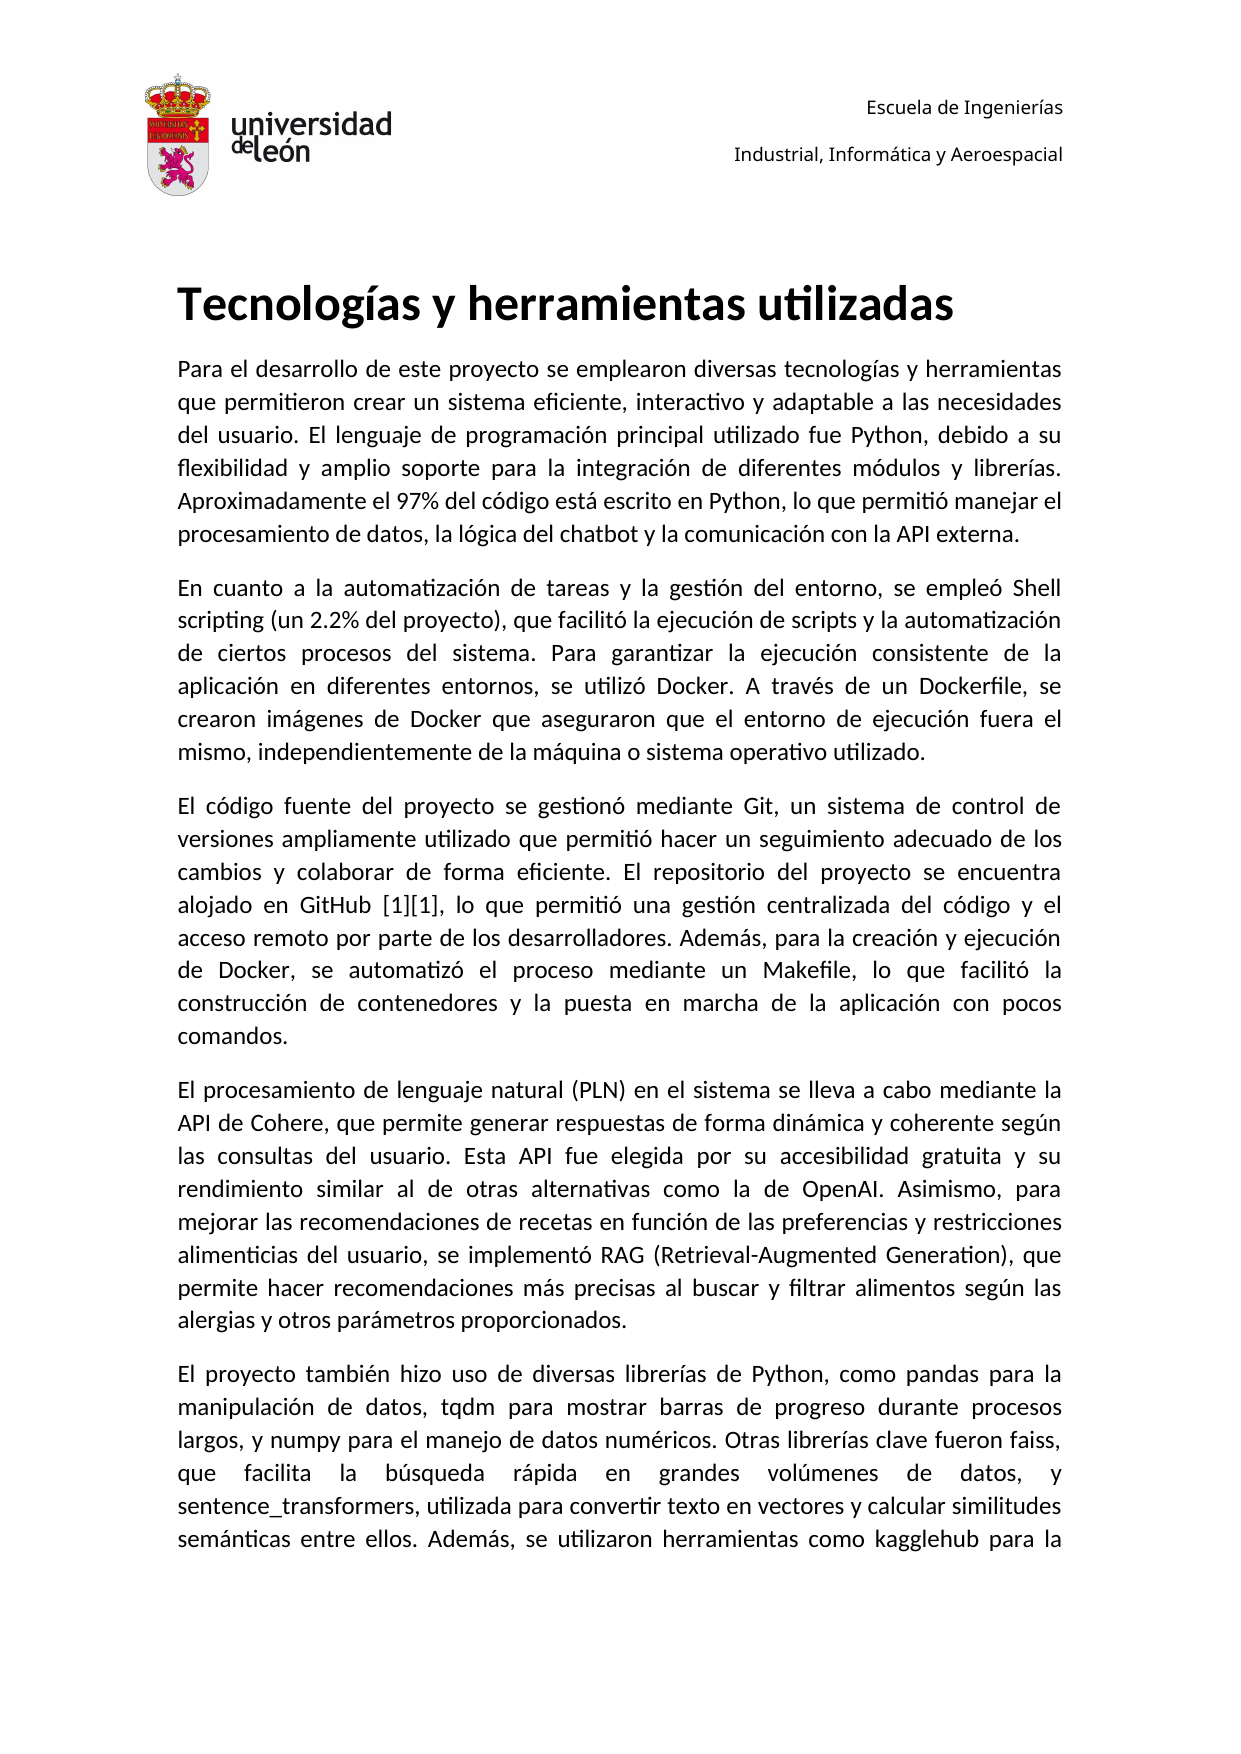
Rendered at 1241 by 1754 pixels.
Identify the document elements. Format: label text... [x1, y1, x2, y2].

text En cuanto a la automatización de tareas y la gestión del entorno, se empleó Shell scripting (un 2.2% del proyecto), que facilitó la ejecución de scripts y la automatización de ciertos procesos del sistema. Para garantizar la ejecución consistente de la aplicación en diferentes entornos, se utilizó Docker. A través de un Dockerfile, se crearon imágenes de Docker que aseguraron que el entorno de ejecución fuera el mismo, independientemente de la máquina o sistema operativo utilizado. [177, 572, 1063, 767]
text Para el desarrollo de este proyecto se emplearon diversas tecnologías y herramientas que permitieron crear un sistema eficiente, interactivo y adaptable a las necesidades del usuario. El lenguaje de programación principal utilizado fue Python, debido a su flexibilidad y amplio soporte para la integración de diferentes módulos y librerías. Aproximadamente el 97% del código está escrito en Python, lo que permitió manejar el procesamiento de datos, la lógica del chatbot y la comunicación con la API externa. [177, 353, 1063, 548]
subtitle Tecnologías y herramientas utilizadas [177, 272, 1063, 333]
picture [144, 73, 392, 197]
text El proyecto también hizo uso de diversas librerías de Python, como pandas para la manipulación de datos, tqdm para mostrar barras de progreso durante procesos largos, y numpy para el manejo de datos numéricos. Otras librerías clave fueron faiss, que facilita la búsqueda rápida en grandes volúmenes de datos, y sentence_transformers, utilizada para convertir texto en vectores y calcular similitudes semánticas entre ellos. Además, se utilizaron herramientas como kagglehub para la [177, 1358, 1063, 1553]
text El código fuente del proyecto se gestionó mediante Git, un sistema de control de versiones ampliamente utilizado que permitió hacer un seguimiento adecuado de los cambios y colaborar de forma eficiente. El repositorio del proyecto se encuentra alojado en GitHub [1][1], lo que permitió una gestión centralizada del código y el acceso remoto por parte de los desarrolladores. Además, para la creación y ejecución de Docker, se automatizó el proceso mediante un Makefile, lo que facilitó la construcción de contenedores y la puesta en marcha de la aplicación con pocos comandos. [177, 790, 1063, 1051]
text El procesamiento de lenguaje natural (PLN) en el sistema se lleva a cabo mediante la API de Cohere, que permite generar respuestas de forma dinámica y coherente según las consultas del usuario. Esta API fue elegida por su accesibilidad gratuita y su rendimiento similar al de otras alternativas como la de OpenAI. Asimismo, para mejorar las recomendaciones de recetas en función de las preferencias y restricciones alimenticias del usuario, se implementó RAG (Retrieval-Augmented Generation), que permite hacer recomendaciones más precisas al buscar y filtrar alimentos según las alergias y otros parámetros proporcionados. [177, 1074, 1063, 1335]
